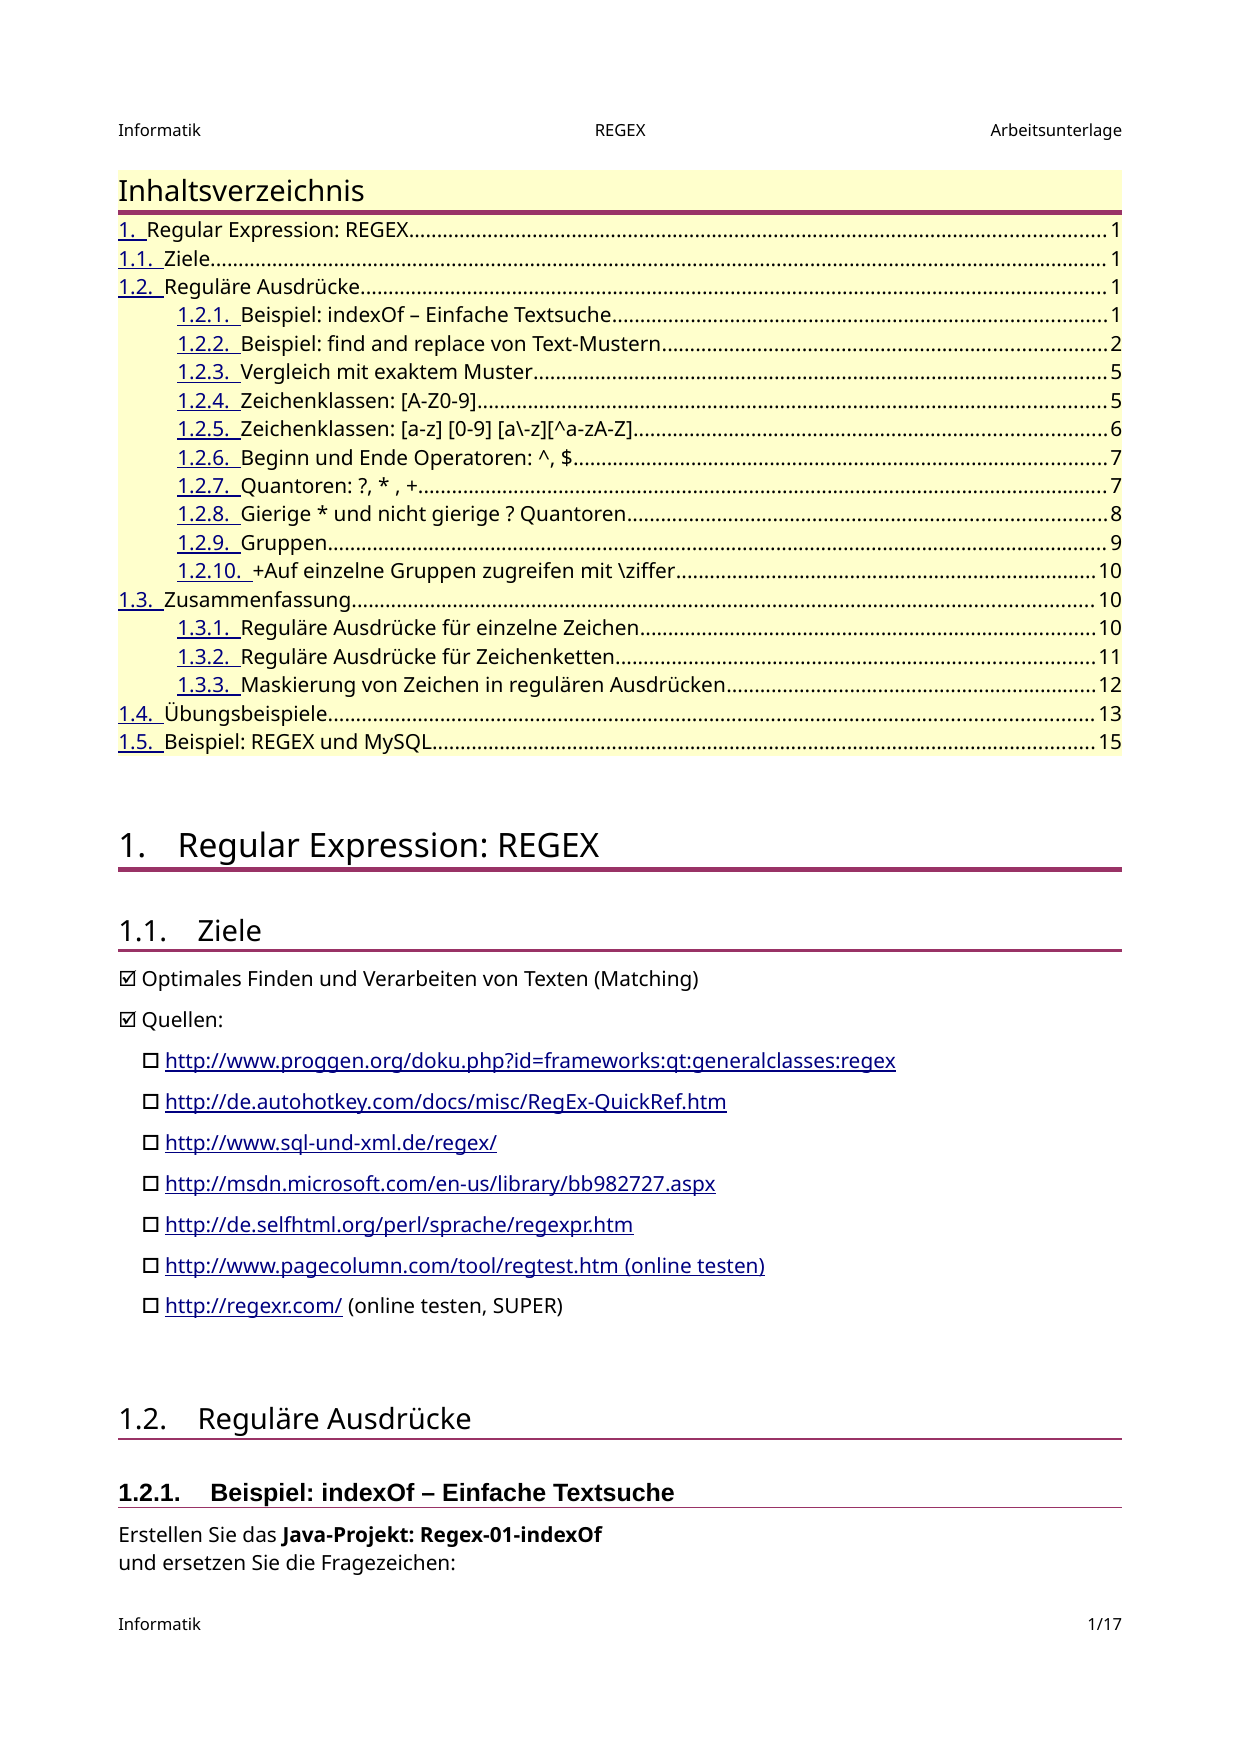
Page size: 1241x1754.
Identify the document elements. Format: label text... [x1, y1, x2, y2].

text und ersetzen Sie die Fragezeichen: [118, 1548, 1122, 1577]
list http://de.selfhtml.org/perl/sprache/regexpr.htm [141, 1210, 1122, 1238]
text 1.4. Übungsbeispiele 13 [118, 699, 1122, 727]
text Erstellen Sie das Java-Projekt: Regex-01-indexOf [118, 1520, 1122, 1548]
list http://www.pagecolumn.com/tool/regtest.htm (online testen) [141, 1251, 1122, 1279]
text 1.3.3. Maskierung von Zeichen in regulären Ausdrücken 12 [177, 670, 1122, 699]
text 1.2.8. Gierige * und nicht gierige ? Quantoren 8 [177, 499, 1122, 528]
text 1.5. Beispiel: REGEX und MySQL 15 [118, 727, 1122, 756]
subtitle Inhaltsverzeichnis [118, 170, 1122, 210]
text 1.2.3. Vergleich mit exaktem Muster 5 [177, 357, 1122, 386]
text 1.2. Reguläre Ausdrücke 1 [118, 272, 1122, 301]
list http://www.proggen.org/doku.php?id=frameworks:qt:generalclasses:regex [141, 1046, 1122, 1074]
text 1.2.6. Beginn und Ende Operatoren: ^, $ 7 [177, 443, 1122, 471]
text 1.2.2. Beispiel: find and replace von Text-Mustern 2 [177, 329, 1122, 357]
text 1.2.7. Quantoren: ?, * , + 7 [177, 471, 1122, 499]
text 1. Regular Expression: REGEX 1 [118, 215, 1122, 244]
text 1.2.1. Beispiel: indexOf – Einfache Textsuche 1 [177, 301, 1122, 329]
list http://de.autohotkey.com/docs/misc/RegEx-QuickRef.htm [141, 1087, 1122, 1115]
text 1.2.10. +Auf einzelne Gruppen zugreifen mit \ziffer 10 [177, 556, 1122, 585]
text 1.3.2. Reguläre Ausdrücke für Zeichenketten 11 [177, 642, 1122, 670]
subtitle Ziele [118, 910, 1122, 949]
text 1.2.4. Zeichenklassen: [A-Z0-9] 5 [177, 386, 1122, 414]
text 1.3. Zusammenfassung 10 [118, 585, 1122, 613]
text 1.2.5. Zeichenklassen: [a-z] [0-9] [a\-z][^a-zA-Z] 6 [177, 414, 1122, 443]
text 1.1. Ziele 1 [118, 244, 1122, 272]
subtitle Beispiel: indexOf – Einfache Textsuche [118, 1478, 1122, 1507]
list http://regexr.com/ (online testen, SUPER) [141, 1292, 1122, 1320]
list Optimales Finden und Verarbeiten von Texten (Matching) [118, 964, 1122, 993]
list Quellen: [118, 1005, 1122, 1033]
list http://msdn.microsoft.com/en-us/library/bb982727.aspx [141, 1169, 1122, 1197]
list http://www.sql-und-xml.de/regex/ [141, 1128, 1122, 1156]
text 1.3.1. Reguläre Ausdrücke für einzelne Zeichen 10 [177, 613, 1122, 642]
subtitle Regular Expression: REGEX [118, 821, 1122, 867]
text 1.2.9. Gruppen 9 [177, 528, 1122, 556]
subtitle Reguläre Ausdrücke [118, 1398, 1122, 1438]
